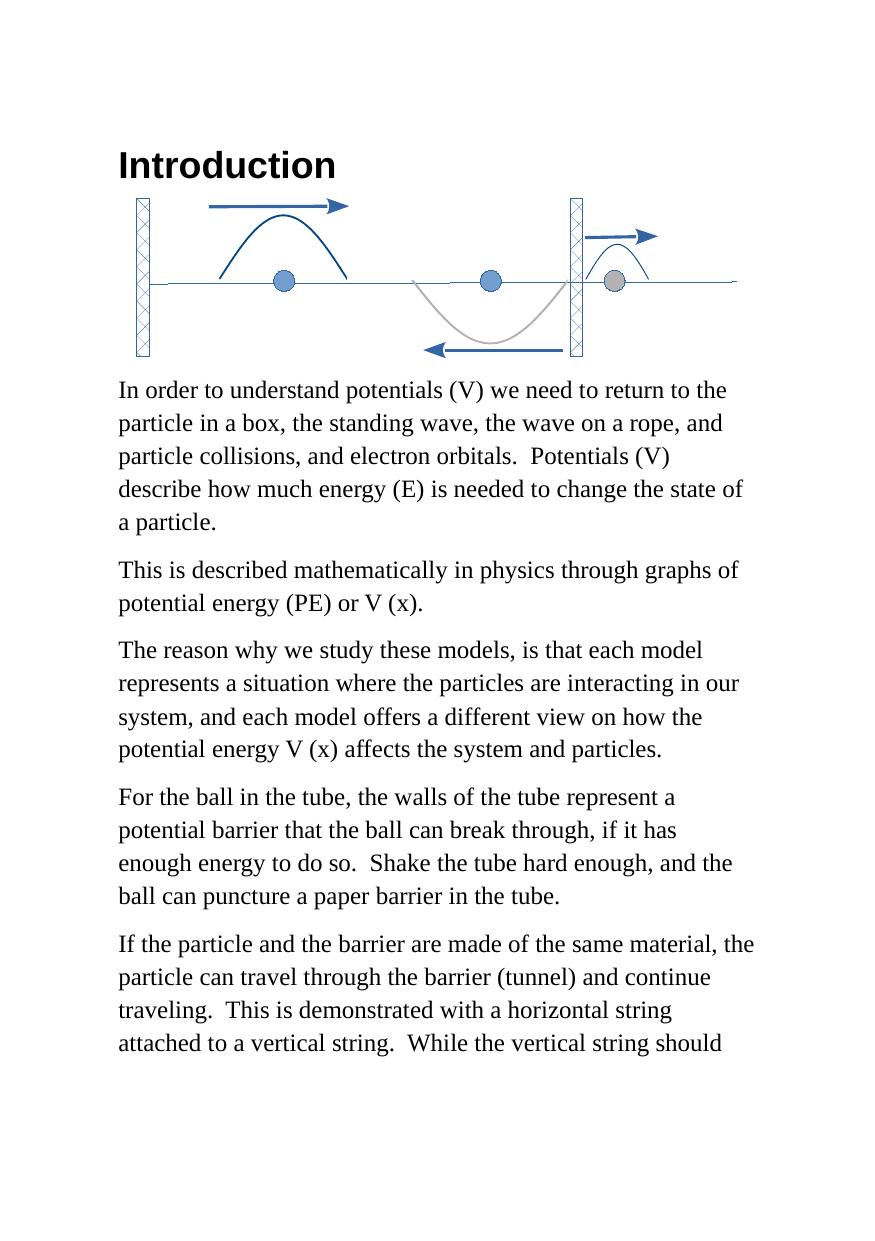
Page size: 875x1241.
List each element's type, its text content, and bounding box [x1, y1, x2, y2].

text In order to understand potentials (V) we need to return to the particle in a box, the standing wave, the wave on a rope, and particle collisions, and electron orbitals. Potentials (V) describe how much energy (E) is needed to change the state of a particle. [118, 375, 756, 536]
text For the ball in the tube, the walls of the tube represent a potential barrier that the ball can break through, if it has enough energy to do so. Shake the tube hard enough, and the ball can puncture a paper barrier in the tube. [118, 782, 756, 910]
text The reason why we study these models, is that each model represents a situation where the particles are interacting in our system, and each model offers a different view on how the potential energy V (x) affects the system and particles. [118, 636, 756, 763]
text This is described mathematically in physics through graphs of potential energy (PE) or V (x). [118, 555, 756, 617]
subtitle Introduction [118, 143, 756, 186]
text If the particle and the barrier are made of the same material, the particle can travel through the barrier (tunnel) and continue traveling. This is demonstrated with a horizontal string attached to a vertical string. While the vertical string should [118, 929, 756, 1057]
